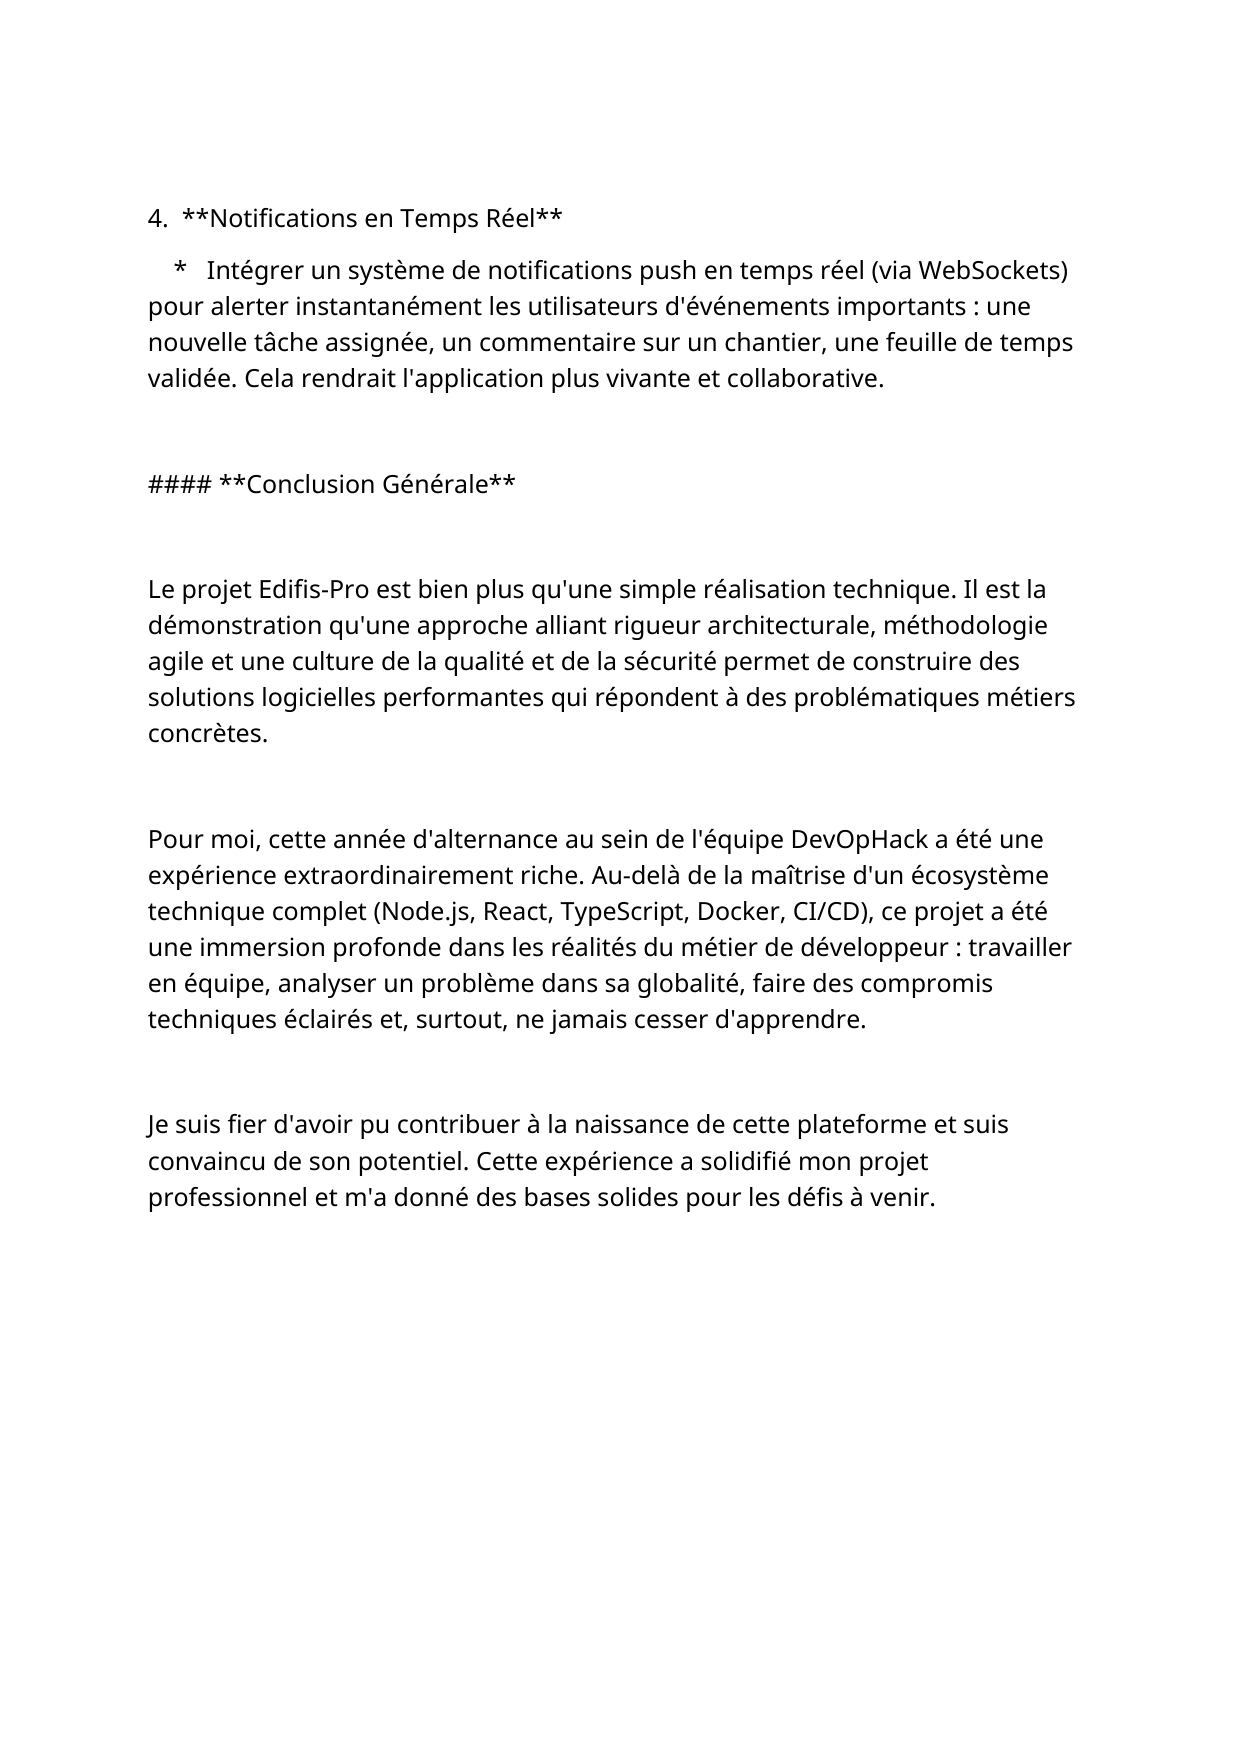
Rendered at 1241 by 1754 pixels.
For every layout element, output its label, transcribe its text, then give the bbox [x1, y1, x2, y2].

text Pour moi, cette année d'alternance au sein de l'équipe DevOpHack a été une expérience extraordinairement riche. Au-delà de la maîtrise d'un écosystème technique complet (Node.js, React, TypeScript, Docker, CI/CD), ce projet a été une immersion profonde dans les réalités du métier de développeur : travailler en équipe, analyser un problème dans sa globalité, faire des compromis techniques éclairés et, surtout, ne jamais cesser d'apprendre. [148, 822, 1093, 1036]
text Je suis fier d'avoir pu contribuer à la naissance de cette plateforme et suis convaincu de son potentiel. Cette expérience a solidifié mon projet professionnel et m'a donné des bases solides pour les défis à venir. [148, 1107, 1093, 1213]
text Le projet Edifis-Pro est bien plus qu'une simple réalisation technique. Il est la démonstration qu'une approche alliant rigueur architecturale, méthodologie agile et une culture de la qualité et de la sécurité permet de construire des solutions logicielles performantes qui répondent à des problématiques métiers concrètes. [148, 572, 1093, 750]
text #### **Conclusion Générale** [148, 467, 1093, 501]
text * Intégrer un système de notifications push en temps réel (via WebSockets) pour alerter instantanément les utilisateurs d'événements importants : une nouvelle tâche assignée, un commentaire sur un chantier, une feuille de temps validée. Cela rendrait l'application plus vivante et collaborative. [148, 253, 1093, 395]
text 4. **Notifications en Temps Réel** [148, 200, 1093, 234]
